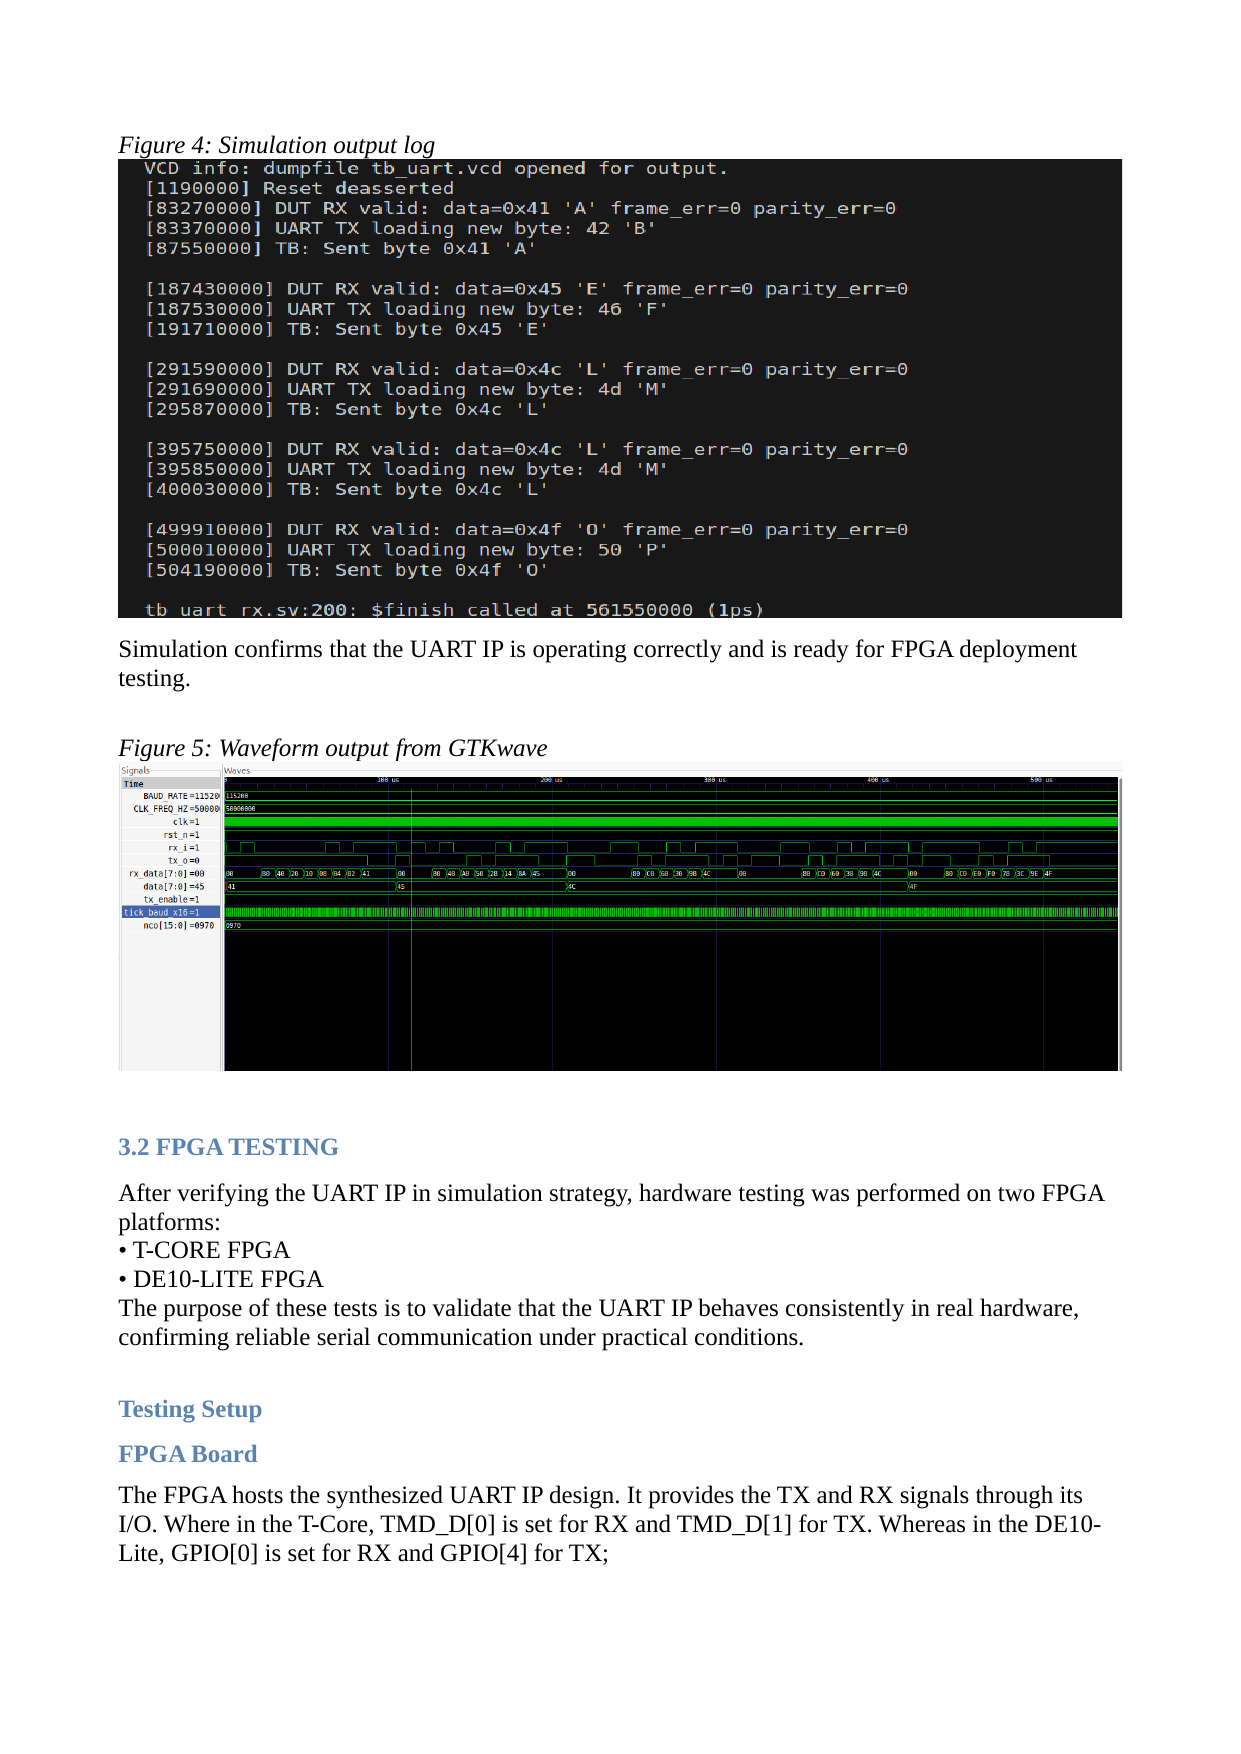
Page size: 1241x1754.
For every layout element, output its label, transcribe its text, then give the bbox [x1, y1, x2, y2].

picture [118, 159, 1123, 618]
subtitle 3.2 FPGA TESTING [118, 1132, 1122, 1161]
text Simulation confirms that the UART IP is operating correctly and is ready for FPGA deployment [118, 634, 1122, 663]
text confirming reliable serial communication under practical conditions. [118, 1322, 1122, 1350]
subtitle FPGA Board [118, 1439, 1122, 1468]
subtitle Testing Setup [118, 1394, 1122, 1422]
picture [118, 761, 1123, 1071]
text After verifying the UART IP in simulation strategy, hardware testing was performed on two FPGA [118, 1178, 1122, 1207]
text Figure 5: Waveform output from GTKwave [118, 733, 1122, 761]
text • DE10-LITE FPGA [118, 1264, 1122, 1293]
text • T-CORE FPGA [118, 1235, 1122, 1264]
text Figure 4: Simulation output log [118, 131, 1122, 159]
text The purpose of these tests is to validate that the UART IP behaves consistently in real hardware, [118, 1293, 1122, 1322]
text testing. [118, 663, 1122, 691]
text platforms: [118, 1207, 1122, 1235]
text The FPGA hosts the synthesized UART IP design. It provides the TX and RX signals through its I/O. Where in the T-Core, TMD_D[0] is set for RX and TMD_D[1] for TX. Whereas in the DE10-Lite, GPIO[0] is set for RX and GPIO[4] for TX; [118, 1480, 1122, 1567]
